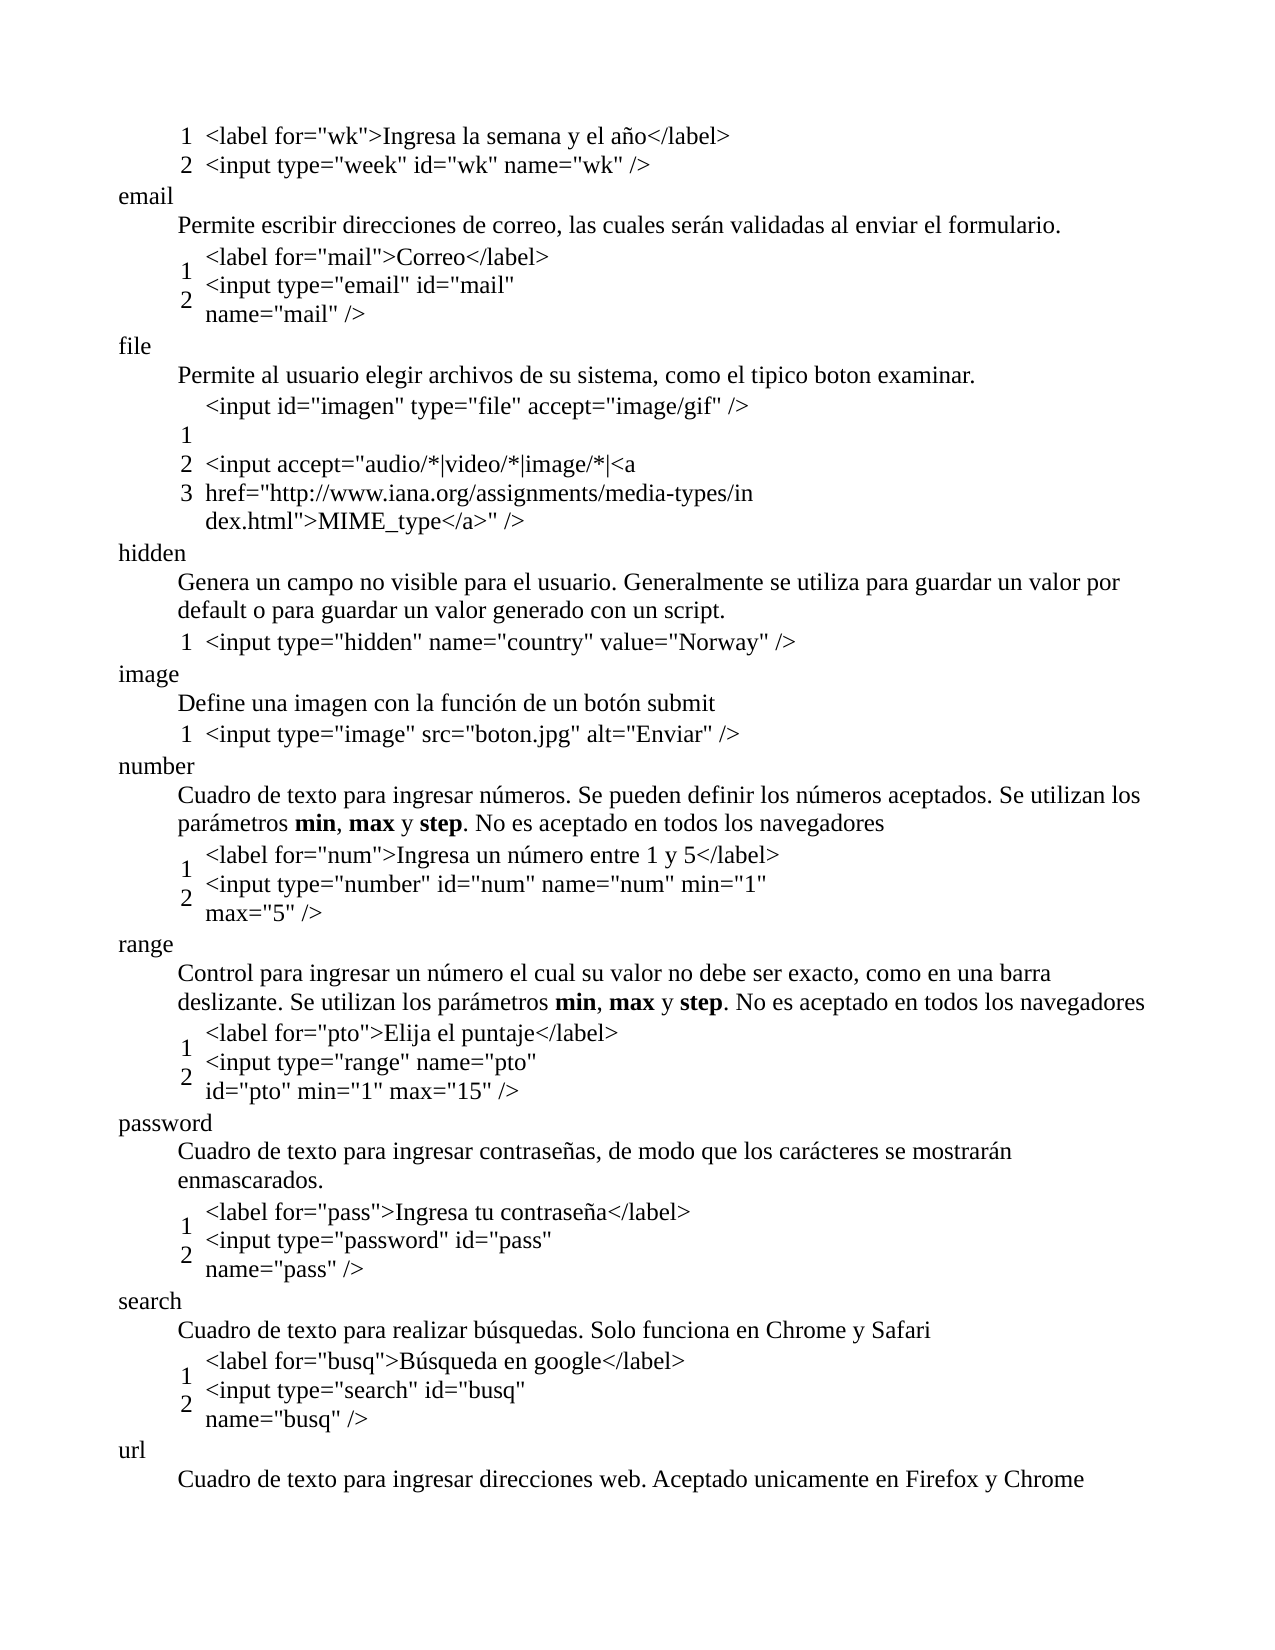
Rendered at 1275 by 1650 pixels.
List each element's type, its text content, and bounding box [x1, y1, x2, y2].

table_header <label for="num">Ingresa un número entre 1 y 5</label> <input type="number" id="num" name="num" min="1" max="5" /> [202, 837, 791, 929]
subtitle range [118, 929, 1157, 958]
subtitle image [118, 659, 1157, 688]
list Genera un campo no visible para el usuario. Generalmente se utiliza para guardar un valor por default o para guardar un valor generado con un script. [177, 567, 1157, 624]
list Permite al usuario elegir archivos de su sistema, como el tipico boton examinar. [177, 360, 1157, 388]
subtitle email [118, 181, 1157, 210]
table_header 1 2 [177, 118, 202, 181]
table_header <label for="mail">Correo</label> <input type="email" id="mail" name="mail" /> [202, 239, 567, 331]
table_header <label for="wk">Ingresa la semana y el año</label> <input type="week" id="wk" name="wk" /> [202, 118, 742, 181]
subtitle url [118, 1436, 1157, 1464]
table_header 1 2 3 [177, 389, 202, 538]
subtitle search [118, 1286, 1157, 1315]
table_header 1 2 [177, 1194, 202, 1286]
subtitle file [118, 331, 1157, 360]
list Cuadro de texto para ingresar contraseñas, de modo que los carácteres se mostrarán enmascarados. [177, 1136, 1157, 1194]
subtitle hidden [118, 538, 1157, 567]
table_header 1 [177, 716, 202, 751]
list Permite escribir direcciones de correo, las cuales serán validadas al enviar el formulario. [177, 210, 1157, 239]
table_header 1 2 [177, 837, 202, 929]
table_header 1 2 [177, 1016, 202, 1108]
subtitle number [118, 751, 1157, 780]
subtitle password [118, 1108, 1157, 1136]
list Control para ingresar un número el cual su valor no debe ser exacto, como en una barra deslizante. Se utilizan los parámetros min, max y step. No es aceptado en todos los navegadores [177, 958, 1157, 1016]
list Define una imagen con la función de un botón submit [177, 688, 1157, 716]
list Cuadro de texto para realizar búsquedas. Solo funciona en Chrome y Safari [177, 1315, 1157, 1343]
table_header <input type="hidden" name="country" value="Norway" /> [202, 624, 809, 659]
table_header 1 2 [177, 1344, 202, 1436]
table_header 1 [177, 624, 202, 659]
table_header <label for="pto">Elija el puntaje</label> <input type="range" name="pto" id="pto" min="1" max="15" /> [202, 1016, 630, 1108]
list Cuadro de texto para ingresar números. Se pueden definir los números aceptados. Se utilizan los parámetros min, max y step. No es aceptado en todos los navegadores [177, 780, 1157, 837]
list Cuadro de texto para ingresar direcciones web. Aceptado unicamente en Firefox y Chrome [177, 1464, 1157, 1493]
table_header <label for="busq">Búsqueda en google</label> <input type="search" id="busq" name="busq" /> [202, 1344, 697, 1436]
table_header <input id="imagen" type="file" accept="image/gif" /> <input accept="audio/*|video/*|image/*|<a href="http://www.iana.org/assignments/media-types/index.html">MIME_type</a>" /> [202, 389, 760, 538]
table_header <input type="image" src="boton.jpg" alt="Enviar" /> [202, 716, 752, 751]
table_header 1 2 [177, 239, 202, 331]
table_header <label for="pass">Ingresa tu contraseña</label> <input type="password" id="pass" name="pass" /> [202, 1194, 702, 1286]
